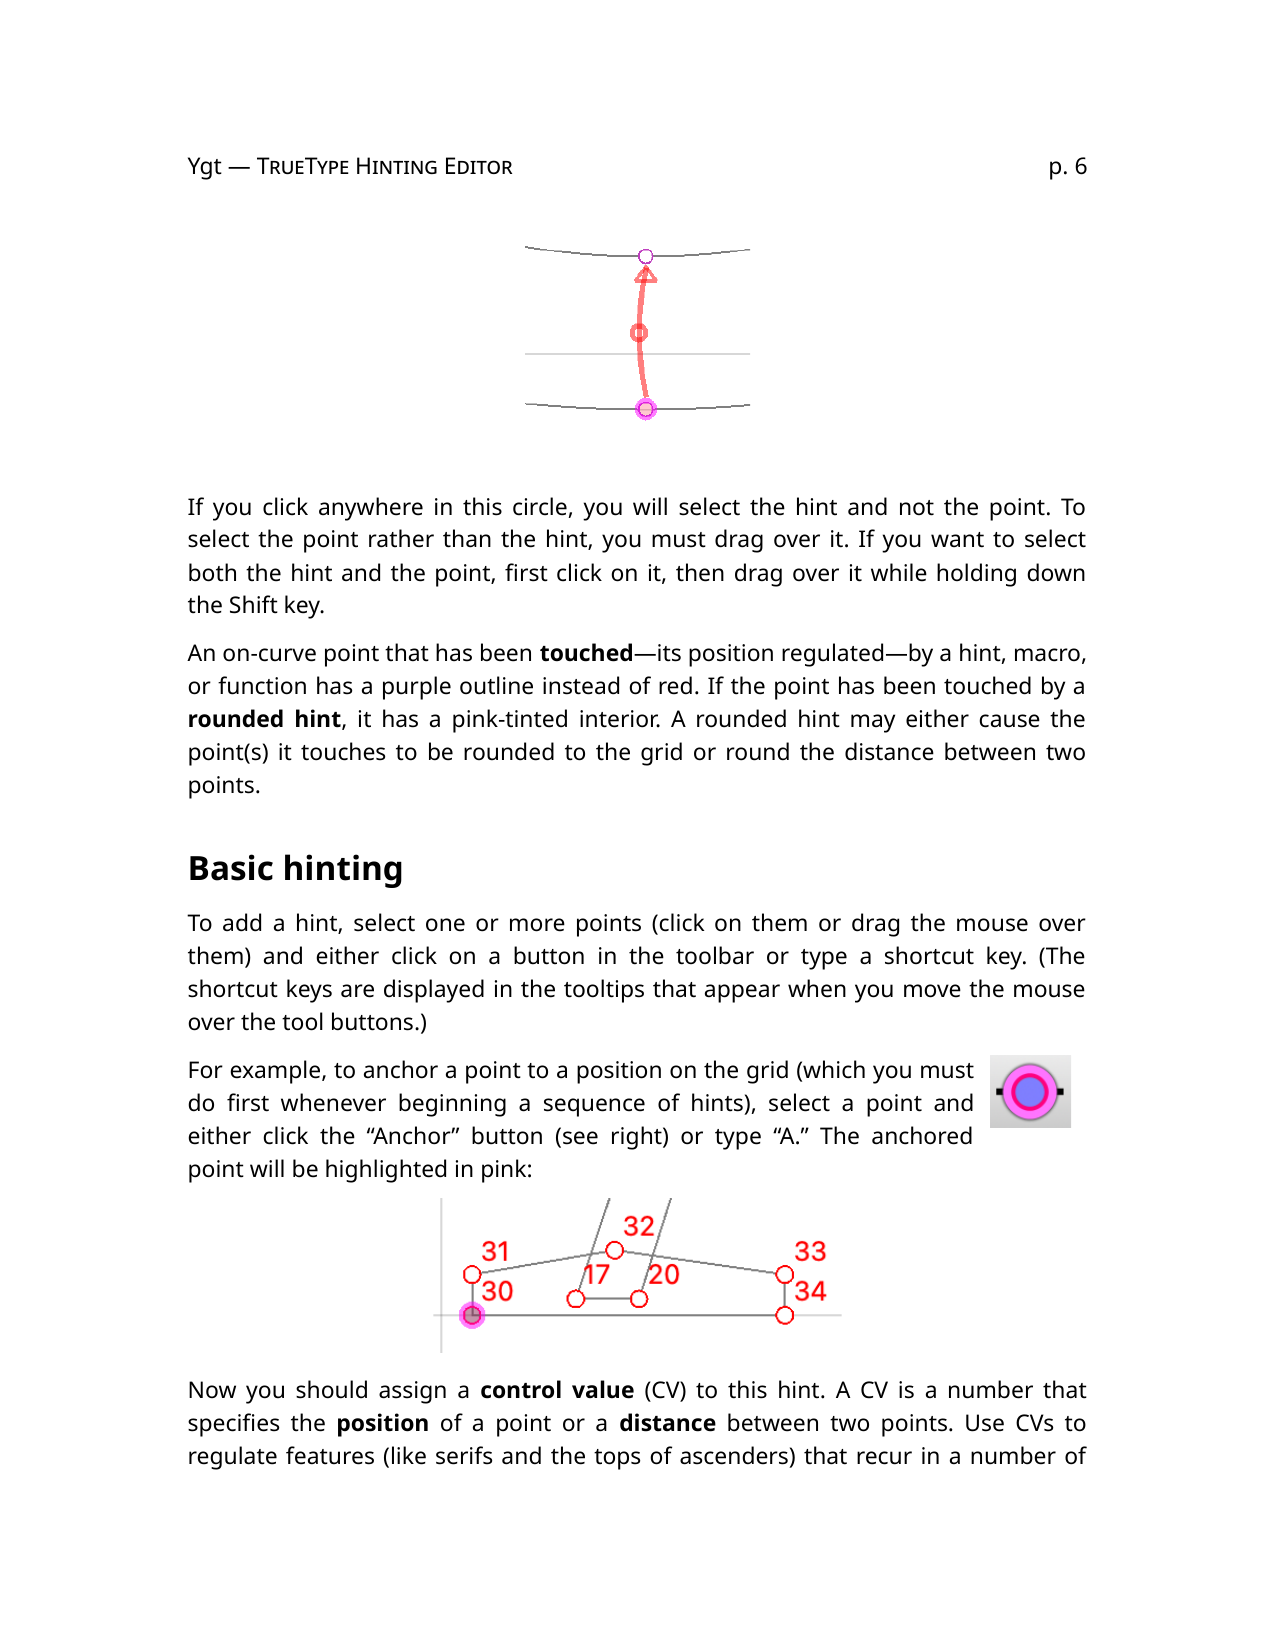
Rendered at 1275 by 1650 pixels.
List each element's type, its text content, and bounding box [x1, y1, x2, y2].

text If you click anywhere in this circle, you will select the hint and not the point. To select the point rather than the hint, you must drag over it. If you want to select both the hint and the point, first click on it, then drag over it while holding down the Shift key. [187, 488, 1087, 621]
picture [433, 1198, 842, 1353]
picture [990, 1055, 1072, 1128]
text For example, to anchor a point to a position on the grid (which you must do first whenever beginning a sequence of hints), select a point and either click the “Anchor” button (see right) or type “A.” The anchored point will be highlighted in pink: [187, 1052, 1087, 1184]
subtitle Basic hinting [187, 845, 1087, 890]
text An on-curve point that has been touched—its position regulated—by a hint, macro, or function has a purple outline instead of red. If the point has been touched by a rounded hint, it has a pink-tinted interior. A rounded hint may either cause the point(s) it touches to be rounded to the grid or round the distance between two points. [187, 635, 1087, 800]
text To add a hint, select one or more points (click on them or drag the mouse over them) and either click on a button in the toolbar or type a shortcut key. (The shortcut keys are displayed in the tooltips that appear when you move the mouse over the tool buttons.) [187, 905, 1087, 1037]
text Now you should assign a control value (CV) to this hint. A CV is a number that specifies the position of a point or a distance between two points. Use CVs to regulate features (like serifs and the tops of ascenders) that recur in a number of [187, 1372, 1087, 1471]
picture [525, 211, 750, 470]
